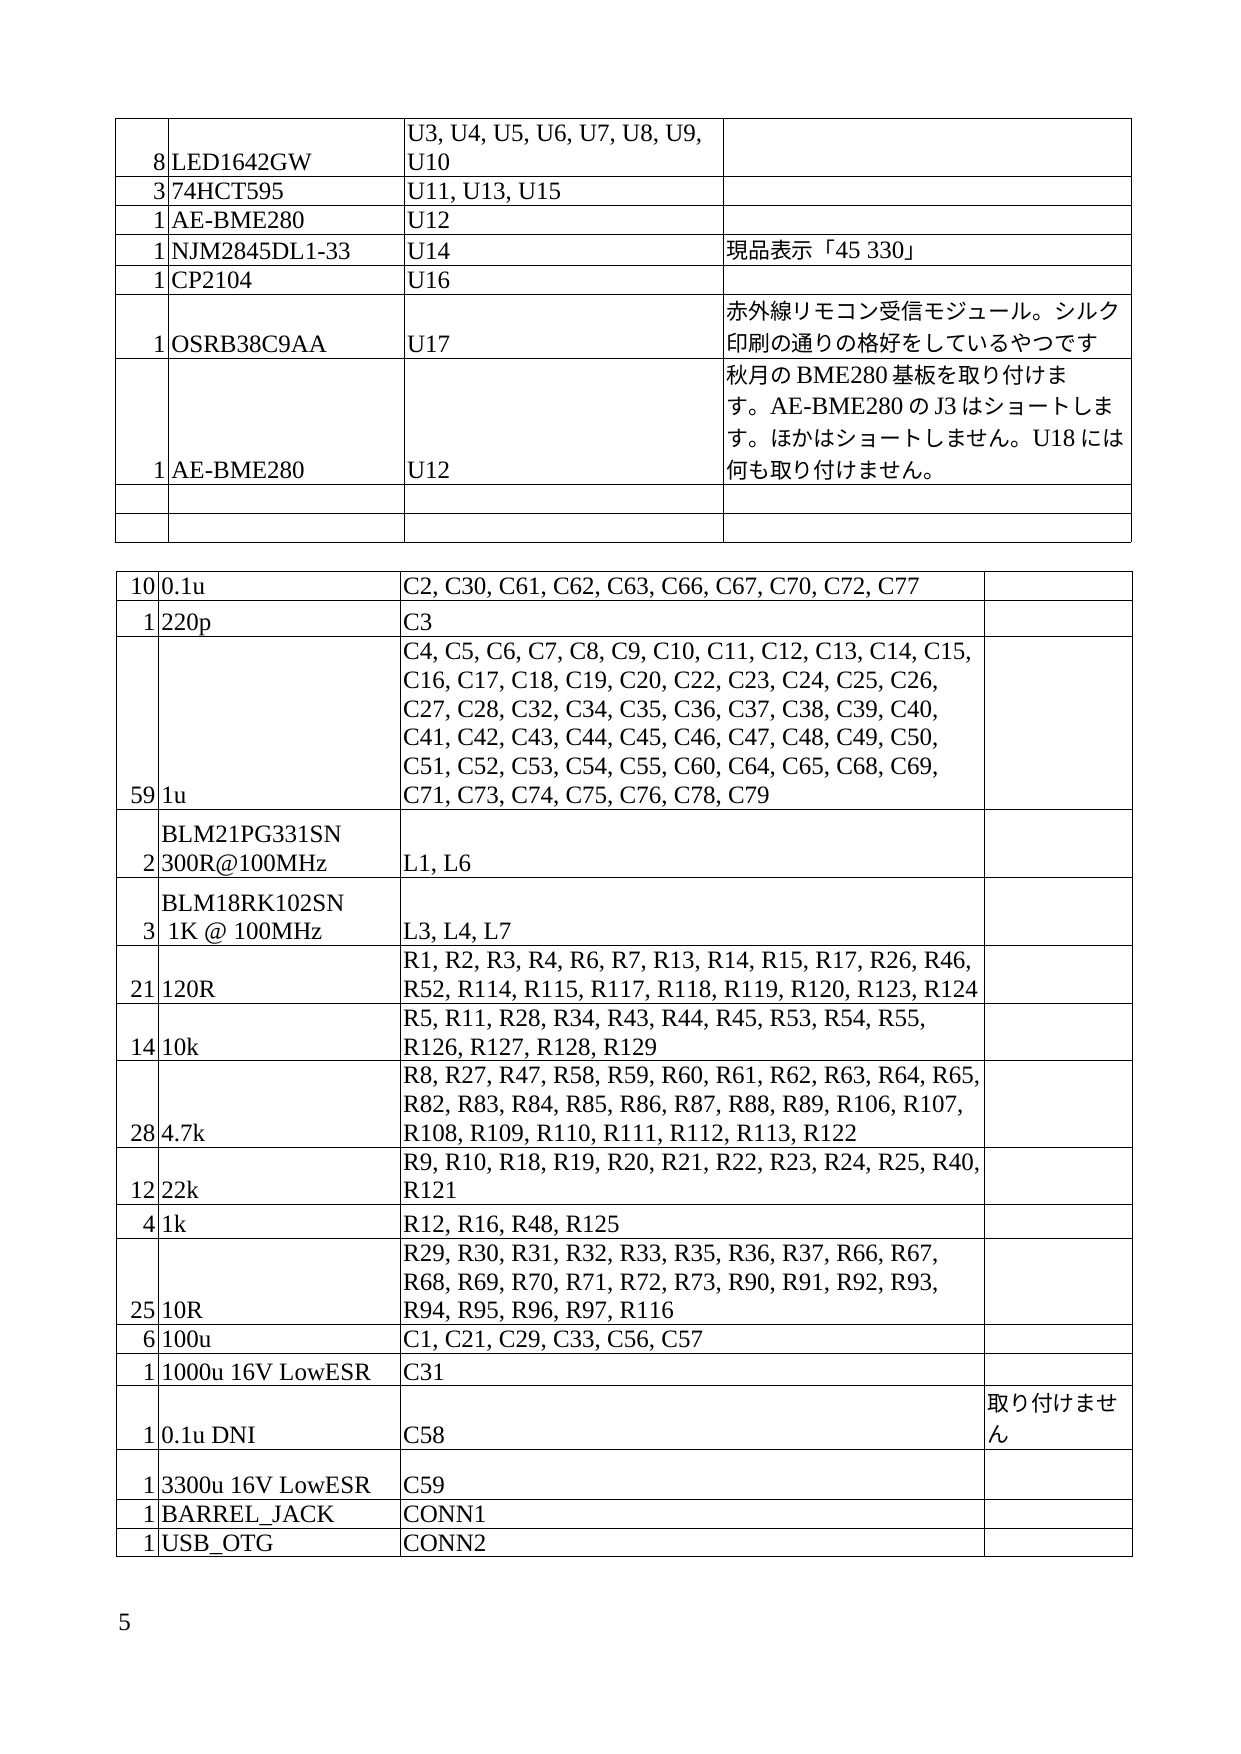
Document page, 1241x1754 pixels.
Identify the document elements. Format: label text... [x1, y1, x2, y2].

table_cell AE-BME280 [169, 206, 404, 233]
table_cell USB_OTG [159, 1529, 400, 1556]
table_cell 28 [117, 1061, 158, 1147]
table_cell 秋月のBME280基板を取り付けます。AE-BME280のJ3はショートします。ほかはショートしません。U18には何も取り付けません。 [724, 359, 1131, 484]
table_cell U3, U4, U5, U6, U7, U8, U9, U10 [405, 119, 723, 176]
table_cell C1, C21, C29, C33, C56, C57 [401, 1325, 984, 1353]
table_cell L3, L4, L7 [401, 878, 984, 945]
table_cell 59 [117, 637, 158, 809]
table_cell R29, R30, R31, R32, R33, R35, R36, R37, R66, R67, R68, R69, R70, R71, R72, R73, R90, R91, R92, R93, R94, R95, R96, R97, R116 [401, 1239, 984, 1324]
table_cell C59 [401, 1450, 984, 1499]
table_cell 12 [117, 1148, 158, 1204]
table_cell 74HCT595 [169, 177, 404, 204]
table_cell R1, R2, R3, R4, R6, R7, R13, R14, R15, R17, R26, R46, R52, R114, R115, R117, R118, R119, R120, R123, R124 [401, 946, 984, 1003]
table_cell [405, 514, 723, 542]
table_cell [985, 878, 1132, 945]
table_cell U12 [405, 359, 723, 484]
table_cell R12, R16, R48, R125 [401, 1205, 984, 1238]
table_cell 1 [117, 1500, 158, 1528]
table_cell [985, 1529, 1132, 1556]
table_cell 1u [159, 637, 400, 809]
table_cell [985, 946, 1132, 1003]
table_cell 0.1u DNI [159, 1386, 400, 1449]
table_cell 1 [117, 601, 158, 636]
table_cell BARREL_JACK [159, 1500, 400, 1528]
table_cell [985, 601, 1132, 636]
table_cell 1000u 16V LowESR [159, 1354, 400, 1385]
table_cell 取り付けません [985, 1386, 1132, 1449]
table_cell [985, 1004, 1132, 1060]
table_cell 1 [117, 1354, 158, 1385]
table_header [985, 572, 1132, 600]
table_cell [985, 637, 1132, 809]
table_cell 1 [117, 1386, 158, 1449]
table_cell 22k [159, 1148, 400, 1204]
table_cell U14 [405, 235, 723, 265]
table_cell 10R [159, 1239, 400, 1324]
table_cell CP2104 [169, 266, 404, 294]
table_cell [985, 1239, 1132, 1324]
table_cell 25 [117, 1239, 158, 1324]
table_cell [724, 266, 1131, 294]
table_cell 4 [117, 1205, 158, 1238]
table_cell C4, C5, C6, C7, C8, C9, C10, C11, C12, C13, C14, C15, C16, C17, C18, C19, C20, C22, C23, C24, C25, C26, C27, C28, C32, C34, C35, C36, C37, C38, C39, C40, C41, C42, C43, C44, C45, C46, C47, C48, C49, C50, C51, C52, C53, C54, C55, C60, C64, C65, C68, C69, C71, C73, C74, C75, C76, C78, C79 [401, 637, 984, 809]
table_header C2, C30, C61, C62, C63, C66, C67, C70, C72, C77 [401, 572, 984, 600]
table_cell [724, 177, 1131, 204]
table_cell [985, 1354, 1132, 1385]
table_cell 1 [116, 295, 168, 357]
table_cell L1, L6 [401, 810, 984, 877]
table_cell U16 [405, 266, 723, 294]
table_cell U17 [405, 295, 723, 357]
table_cell [116, 485, 168, 513]
table_cell 100u [159, 1325, 400, 1353]
table_cell [724, 514, 1131, 542]
table_cell 21 [117, 946, 158, 1003]
table_cell 10k [159, 1004, 400, 1060]
table_cell R9, R10, R18, R19, R20, R21, R22, R23, R24, R25, R40, R121 [401, 1148, 984, 1204]
table_cell 1 [116, 235, 168, 265]
table_cell 120R [159, 946, 400, 1003]
table_cell C58 [401, 1386, 984, 1449]
table_cell [169, 514, 404, 542]
table_cell 6 [117, 1325, 158, 1353]
table_cell [724, 206, 1131, 233]
table_cell CONN2 [401, 1529, 984, 1556]
table_cell CONN1 [401, 1500, 984, 1528]
table_cell 220p [159, 601, 400, 636]
table_cell U11, U13, U15 [405, 177, 723, 204]
table_cell 8 [116, 119, 168, 176]
table_cell 1 [117, 1529, 158, 1556]
table_cell 2 [117, 810, 158, 877]
table_cell [169, 485, 404, 513]
table_cell [985, 810, 1132, 877]
table_cell LED1642GW [169, 119, 404, 176]
table_cell C3 [401, 601, 984, 636]
table_cell 3 [116, 177, 168, 204]
table_cell [985, 1325, 1132, 1353]
table_cell 1 [116, 206, 168, 233]
table_cell R5, R11, R28, R34, R43, R44, R45, R53, R54, R55, R126, R127, R128, R129 [401, 1004, 984, 1060]
table_cell [405, 485, 723, 513]
table_cell [724, 485, 1131, 513]
table_cell [724, 119, 1131, 176]
table_cell 3 [117, 878, 158, 945]
table_cell 1 [116, 359, 168, 484]
table_cell 1 [117, 1450, 158, 1499]
table_cell 4.7k [159, 1061, 400, 1147]
table_cell NJM2845DL1-33 [169, 235, 404, 265]
table_cell 3300u 16V LowESR [159, 1450, 400, 1499]
table_cell [985, 1500, 1132, 1528]
table_cell [985, 1450, 1132, 1499]
table_cell OSRB38C9AA [169, 295, 404, 357]
table_cell 1k [159, 1205, 400, 1238]
table_cell BLM18RK102SN 1K @ 100MHz [159, 878, 400, 945]
table_header 0.1u [159, 572, 400, 600]
table_cell [985, 1148, 1132, 1204]
table_header 10 [117, 572, 158, 600]
table_cell U12 [405, 206, 723, 233]
table_cell [985, 1205, 1132, 1238]
table_cell C31 [401, 1354, 984, 1385]
table_cell 赤外線リモコン受信モジュール。シルク印刷の通りの格好をしているやつです [724, 295, 1131, 357]
table_cell R8, R27, R47, R58, R59, R60, R61, R62, R63, R64, R65, R82, R83, R84, R85, R86, R87, R88, R89, R106, R107, R108, R109, R110, R111, R112, R113, R122 [401, 1061, 984, 1147]
table_cell 現品表示「45 330」 [724, 235, 1131, 265]
table_cell 14 [117, 1004, 158, 1060]
table_cell 1 [116, 266, 168, 294]
table_cell [985, 1061, 1132, 1147]
table_cell BLM21PG331SN 300R@100MHz [159, 810, 400, 877]
table_cell [116, 514, 168, 542]
table_cell AE-BME280 [169, 359, 404, 484]
